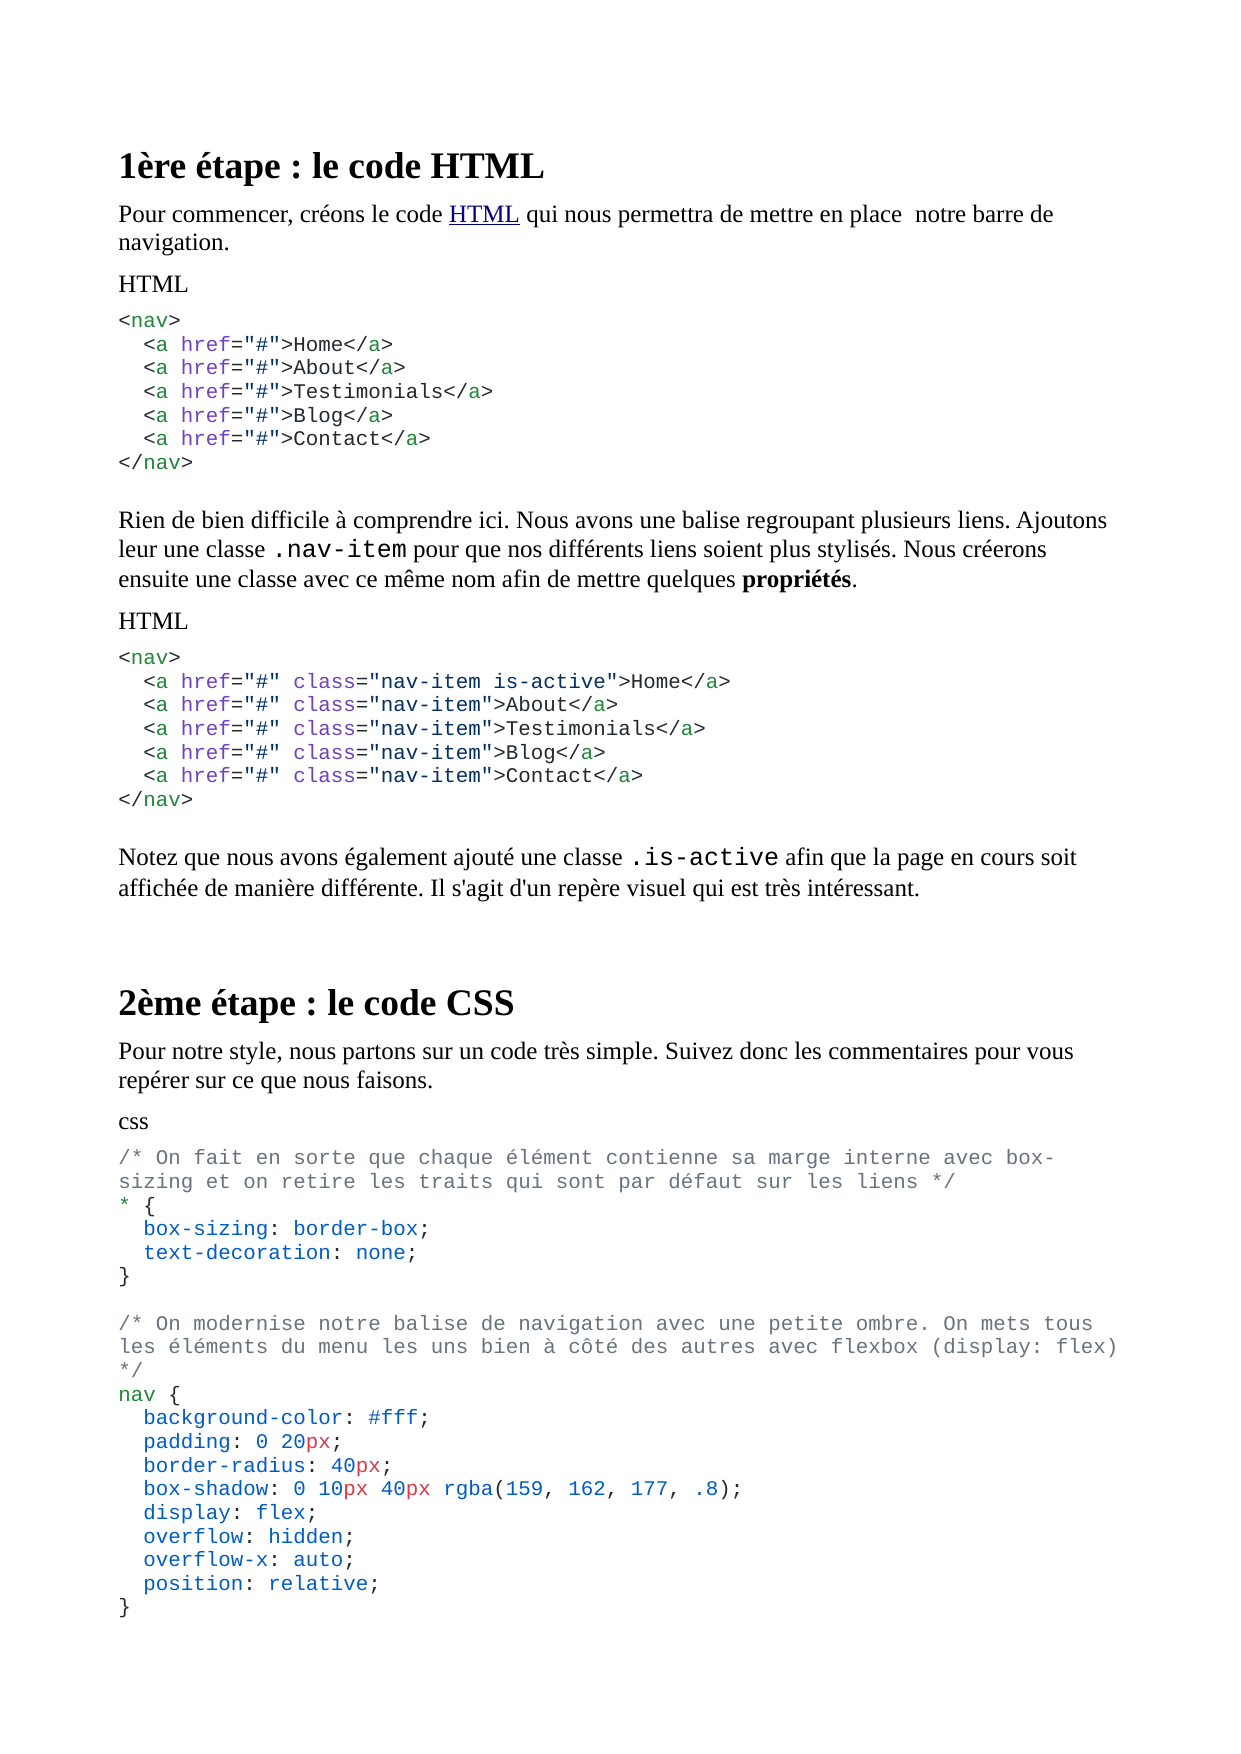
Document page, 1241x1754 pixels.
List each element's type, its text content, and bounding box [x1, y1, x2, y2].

text <a href="#" class="nav-item">Contact</a> [118, 765, 1122, 789]
text padding: 0 20px; [118, 1431, 1122, 1455]
text HTML [118, 269, 1122, 297]
text <a href="#" class="nav-item">Blog</a> [118, 742, 1122, 765]
text text-decoration: none; [118, 1242, 1122, 1266]
text background-color: #fff; [118, 1407, 1122, 1431]
text border-radius: 40px; [118, 1455, 1122, 1478]
text css [118, 1106, 1122, 1135]
text } [118, 1266, 1122, 1289]
text overflow-x: auto; [118, 1549, 1122, 1573]
text <a href="#">Home</a> [118, 334, 1122, 357]
text Pour notre style, nous partons sur un code très simple. Suivez donc les commentaires pour vous repérer sur ce que nous faisons. [118, 1036, 1122, 1093]
text overflow: hidden; [118, 1526, 1122, 1549]
text <a href="#">Testimonials</a> [118, 381, 1122, 404]
text Notez que nous avons également ajouté une classe .is-active afin que la page en cours soit affichée de manière différente. Il s'agit d'un repère visuel qui est très intéressant. [118, 842, 1122, 902]
text /* On modernise notre balise de navigation avec une petite ombre. On mets tous les éléments du menu les uns bien à côté des autres avec flexbox (display: flex) */ [118, 1313, 1122, 1384]
subtitle 1ère étape : le code HTML [118, 143, 1122, 186]
text <a href="#">Blog</a> [118, 404, 1122, 428]
text <a href="#" class="nav-item">Testimonials</a> [118, 718, 1122, 742]
text </nav> [118, 452, 1122, 476]
text <a href="#">About</a> [118, 357, 1122, 381]
text <nav> [118, 647, 1122, 671]
text Rien de bien difficile à comprendre ici. Nous avons une balise regroupant plusieurs liens. Ajoutons leur une classe .nav-item pour que nos différents liens soient plus stylisés. Nous créerons ensuite une classe avec ce même nom afin de mettre quelques propriétés. [118, 505, 1122, 593]
text <a href="#">Contact</a> [118, 428, 1122, 452]
text nav { [118, 1384, 1122, 1407]
text /* On fait en sorte que chaque élément contienne sa marge interne avec box-sizing et on retire les traits qui sont par défaut sur les liens */ [118, 1147, 1122, 1194]
text display: flex; [118, 1502, 1122, 1526]
text position: relative; [118, 1573, 1122, 1597]
text } [118, 1597, 1122, 1620]
text HTML [118, 606, 1122, 634]
text box-sizing: border-box; [118, 1218, 1122, 1242]
text <a href="#" class="nav-item is-active">Home</a> [118, 671, 1122, 694]
subtitle 2ème étape : le code CSS [118, 980, 1122, 1023]
text <a href="#" class="nav-item">About</a> [118, 694, 1122, 718]
text * { [118, 1194, 1122, 1218]
text </nav> [118, 789, 1122, 813]
text <nav> [118, 310, 1122, 334]
text Pour commencer, créons le code HTML qui nous permettra de mettre en place notre barre de navigation. [118, 199, 1122, 256]
text box-shadow: 0 10px 40px rgba(159, 162, 177, .8); [118, 1478, 1122, 1502]
